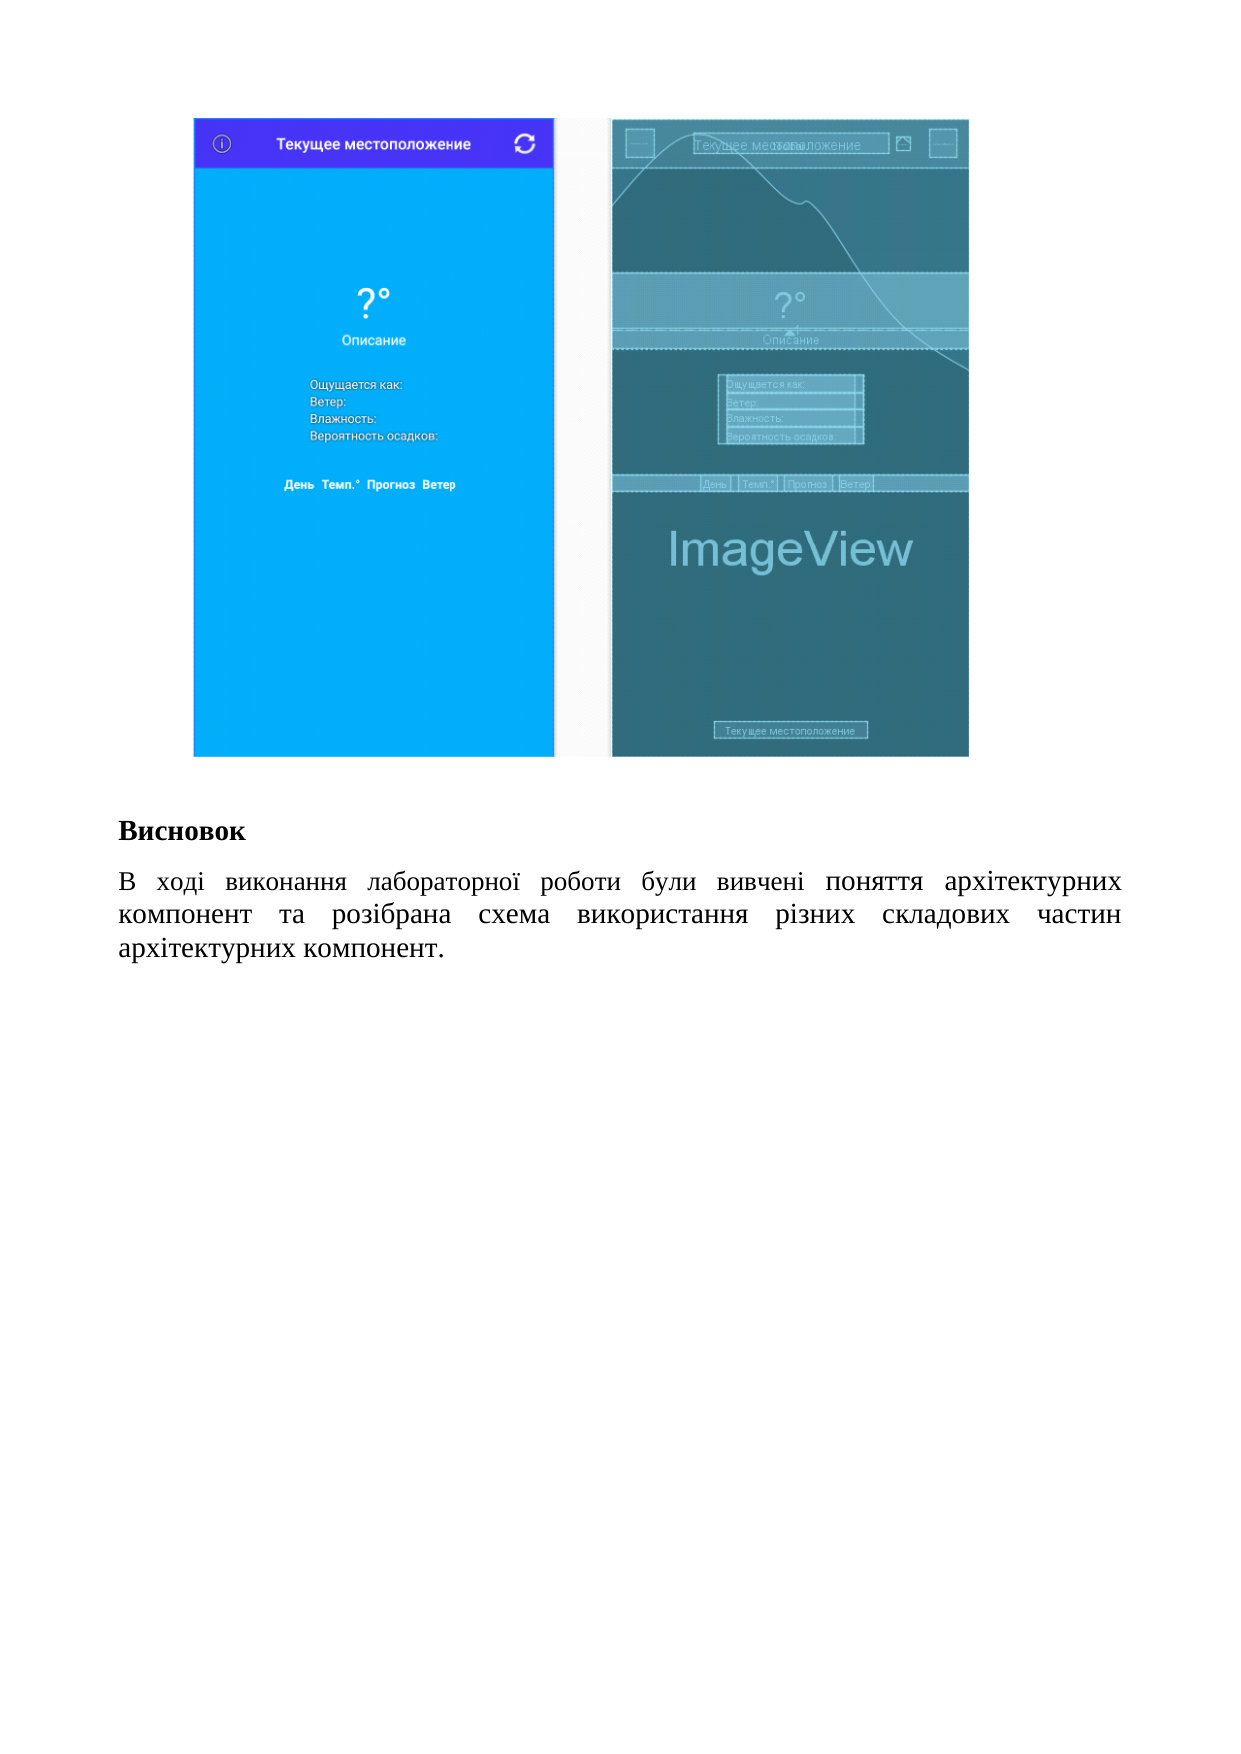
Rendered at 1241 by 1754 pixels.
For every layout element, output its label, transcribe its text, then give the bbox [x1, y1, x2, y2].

text Висновок [118, 813, 1122, 846]
text В ході виконання лабораторної роботи були вивчені поняття архітектурних компонент та розібрана схема використання різних складових частин архітектурних компонент. [118, 863, 1122, 964]
